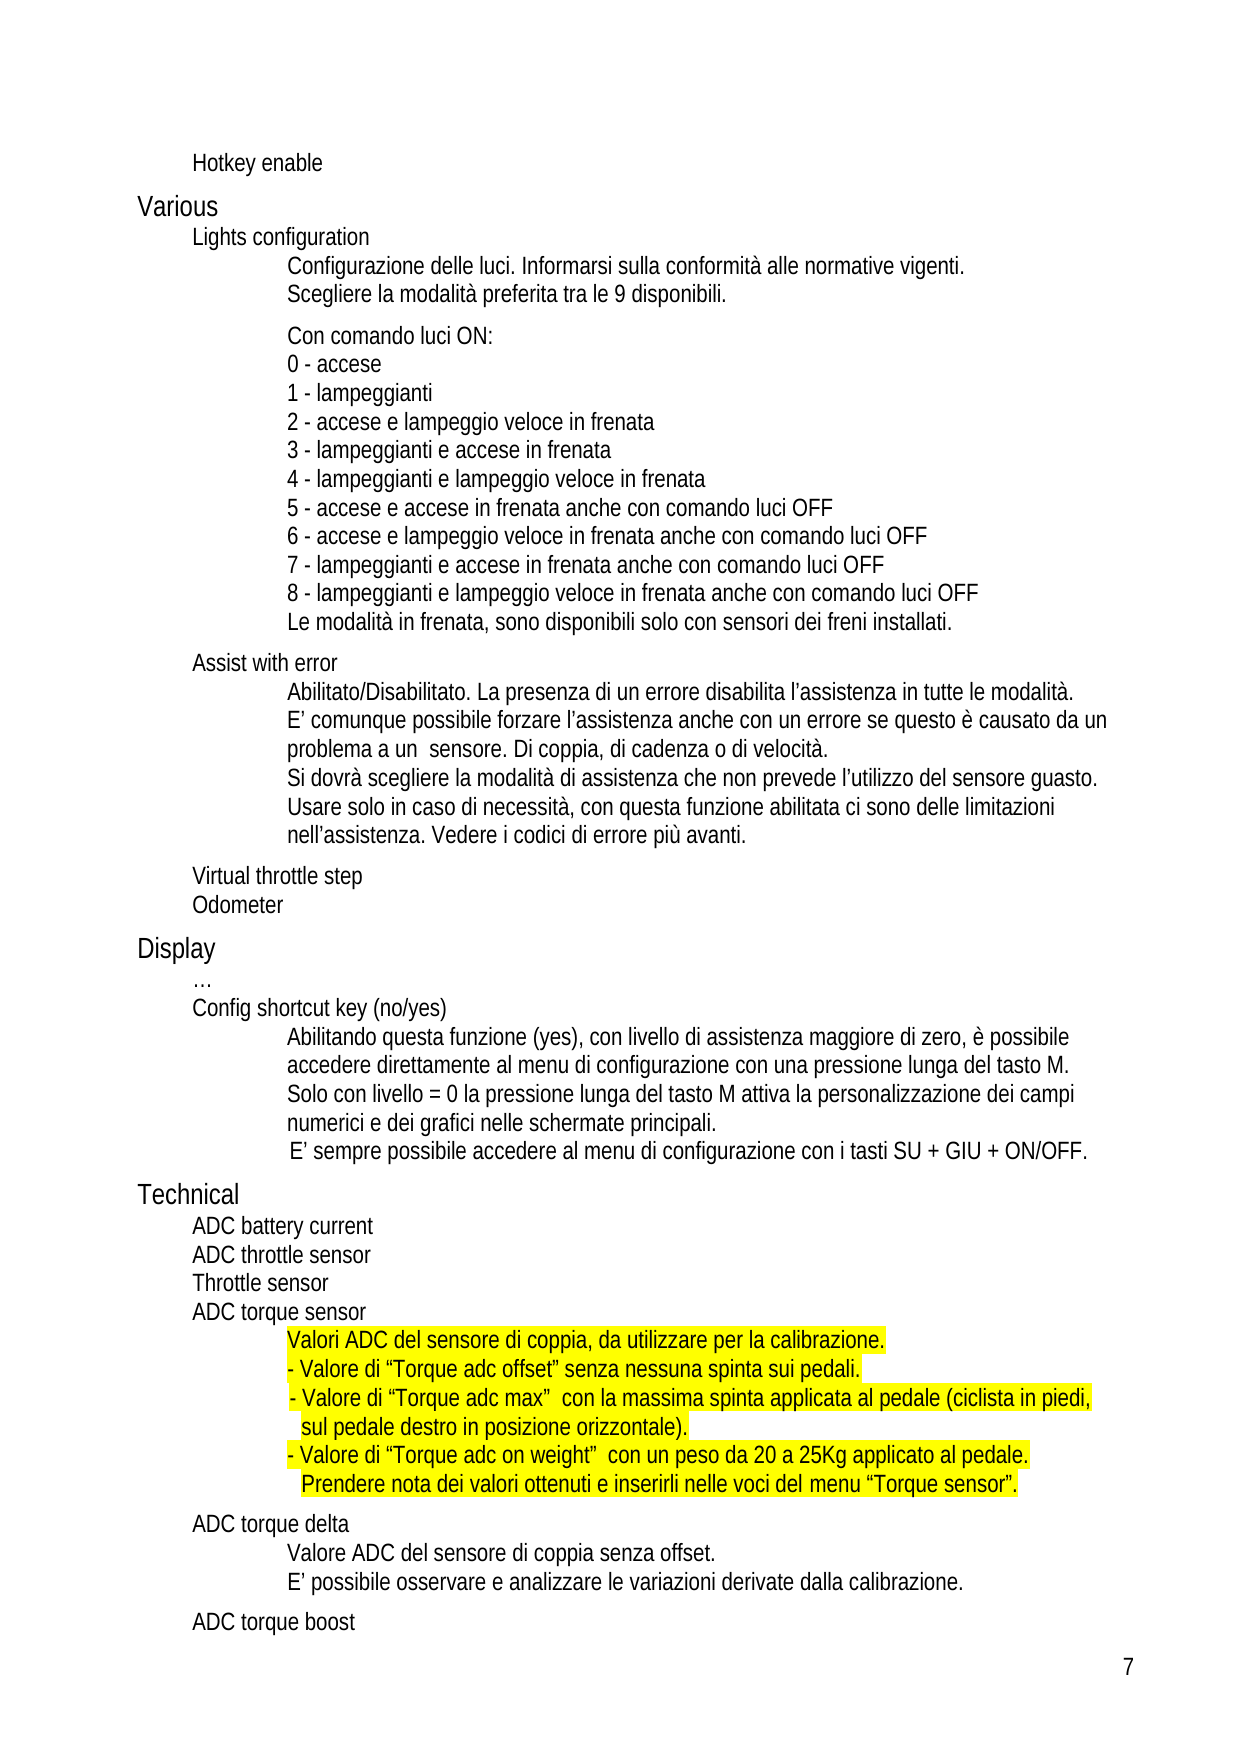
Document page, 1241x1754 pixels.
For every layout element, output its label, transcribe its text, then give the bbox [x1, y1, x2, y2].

text 4 - lampeggianti e lampeggio veloce in frenata [287, 464, 1122, 492]
text 0 - accese [287, 349, 1122, 378]
text Le modalità in frenata, sono disponibili solo con sensori dei freni installati. [287, 607, 1122, 636]
text Odometer [137, 890, 1122, 918]
text Abilitando questa funzione (yes), con livello di assistenza maggiore di zero, è possibile accedere direttamente al menu di configurazione con una pressione lunga del tasto M. [287, 1022, 1122, 1079]
text ADC torque delta [137, 1509, 1122, 1538]
text Con comando luci ON: [287, 321, 1122, 349]
text ADC torque boost [137, 1607, 1122, 1636]
text 5 - accese e accese in frenata anche con comando luci OFF [287, 492, 1122, 521]
text sul pedale destro in posizione orizzontale). [301, 1411, 1122, 1440]
text Abilitato/Disabilitato. La presenza di un errore disabilita l’assistenza in tutte le modalità. [287, 677, 1122, 706]
text 2 - accese e lampeggio veloce in frenata [287, 407, 1122, 435]
text Technical [137, 1177, 1122, 1211]
text Various [137, 189, 1122, 222]
text 1 - lampeggianti [287, 378, 1122, 407]
text E’ sempre possibile accedere al menu di configurazione con i tasti SU + GIU + ON/OFF. [289, 1136, 1122, 1165]
text 8 - lampeggianti e lampeggio veloce in frenata anche con comando luci OFF [287, 578, 1122, 607]
text - Valore di “Torque adc max” con la massima spinta applicata al pedale (ciclista in piedi, [289, 1383, 1122, 1411]
text Throttle sensor [137, 1268, 1122, 1297]
text Assist with error [137, 648, 1122, 677]
text 6 - accese e lampeggio veloce in frenata anche con comando luci OFF [287, 521, 1122, 550]
subtitle Valore ADC del sensore di coppia senza offset. [287, 1538, 1122, 1566]
text Scegliere la modalità preferita tra le 9 disponibili. [287, 279, 1122, 308]
text Prendere nota dei valori ottenuti e inserirli nelle voci del menu “Torque sensor”. [301, 1469, 1122, 1497]
text … [137, 964, 1122, 993]
text Hotkey enable [137, 148, 1122, 176]
text E’ comunque possibile forzare l’assistenza anche con un errore se questo è causato da un problema a un sensore. Di coppia, di cadenza o di velocità. [287, 706, 1122, 763]
text Configurazione delle luci. Informarsi sulla conformità alle normative vigenti. [287, 251, 1122, 279]
text - Valore di “Torque adc offset” senza nessuna spinta sui pedali. [287, 1354, 1122, 1383]
text Virtual throttle step [137, 861, 1122, 890]
text ADC battery current [137, 1211, 1122, 1239]
text ADC throttle sensor [137, 1239, 1122, 1268]
text - Valore di “Torque adc on weight” con un peso da 20 a 25Kg applicato al pedale. [287, 1440, 1122, 1469]
text Display [137, 931, 1122, 964]
text Solo con livello = 0 la pressione lunga del tasto M attiva la personalizzazione dei campi numerici e dei grafici nelle schermate principali. [287, 1079, 1122, 1136]
subtitle Valori ADC del sensore di coppia, da utilizzare per la calibrazione. [287, 1326, 1122, 1354]
text ADC torque sensor [137, 1297, 1122, 1326]
text 3 - lampeggianti e accese in frenata [287, 435, 1122, 464]
text Config shortcut key (no/yes) [137, 993, 1122, 1022]
text Usare solo in caso di necessità, con questa funzione abilitata ci sono delle limitazioni nell’assistenza. Vedere i codici di errore più avanti. [287, 791, 1122, 849]
text Si dovrà scegliere la modalità di assistenza che non prevede l’utilizzo del sensore guasto. [287, 763, 1122, 791]
text E’ possibile osservare e analizzare le variazioni derivate dalla calibrazione. [287, 1566, 1122, 1595]
text Lights configuration [137, 222, 1122, 251]
text 7 - lampeggianti e accese in frenata anche con comando luci OFF [287, 550, 1122, 578]
